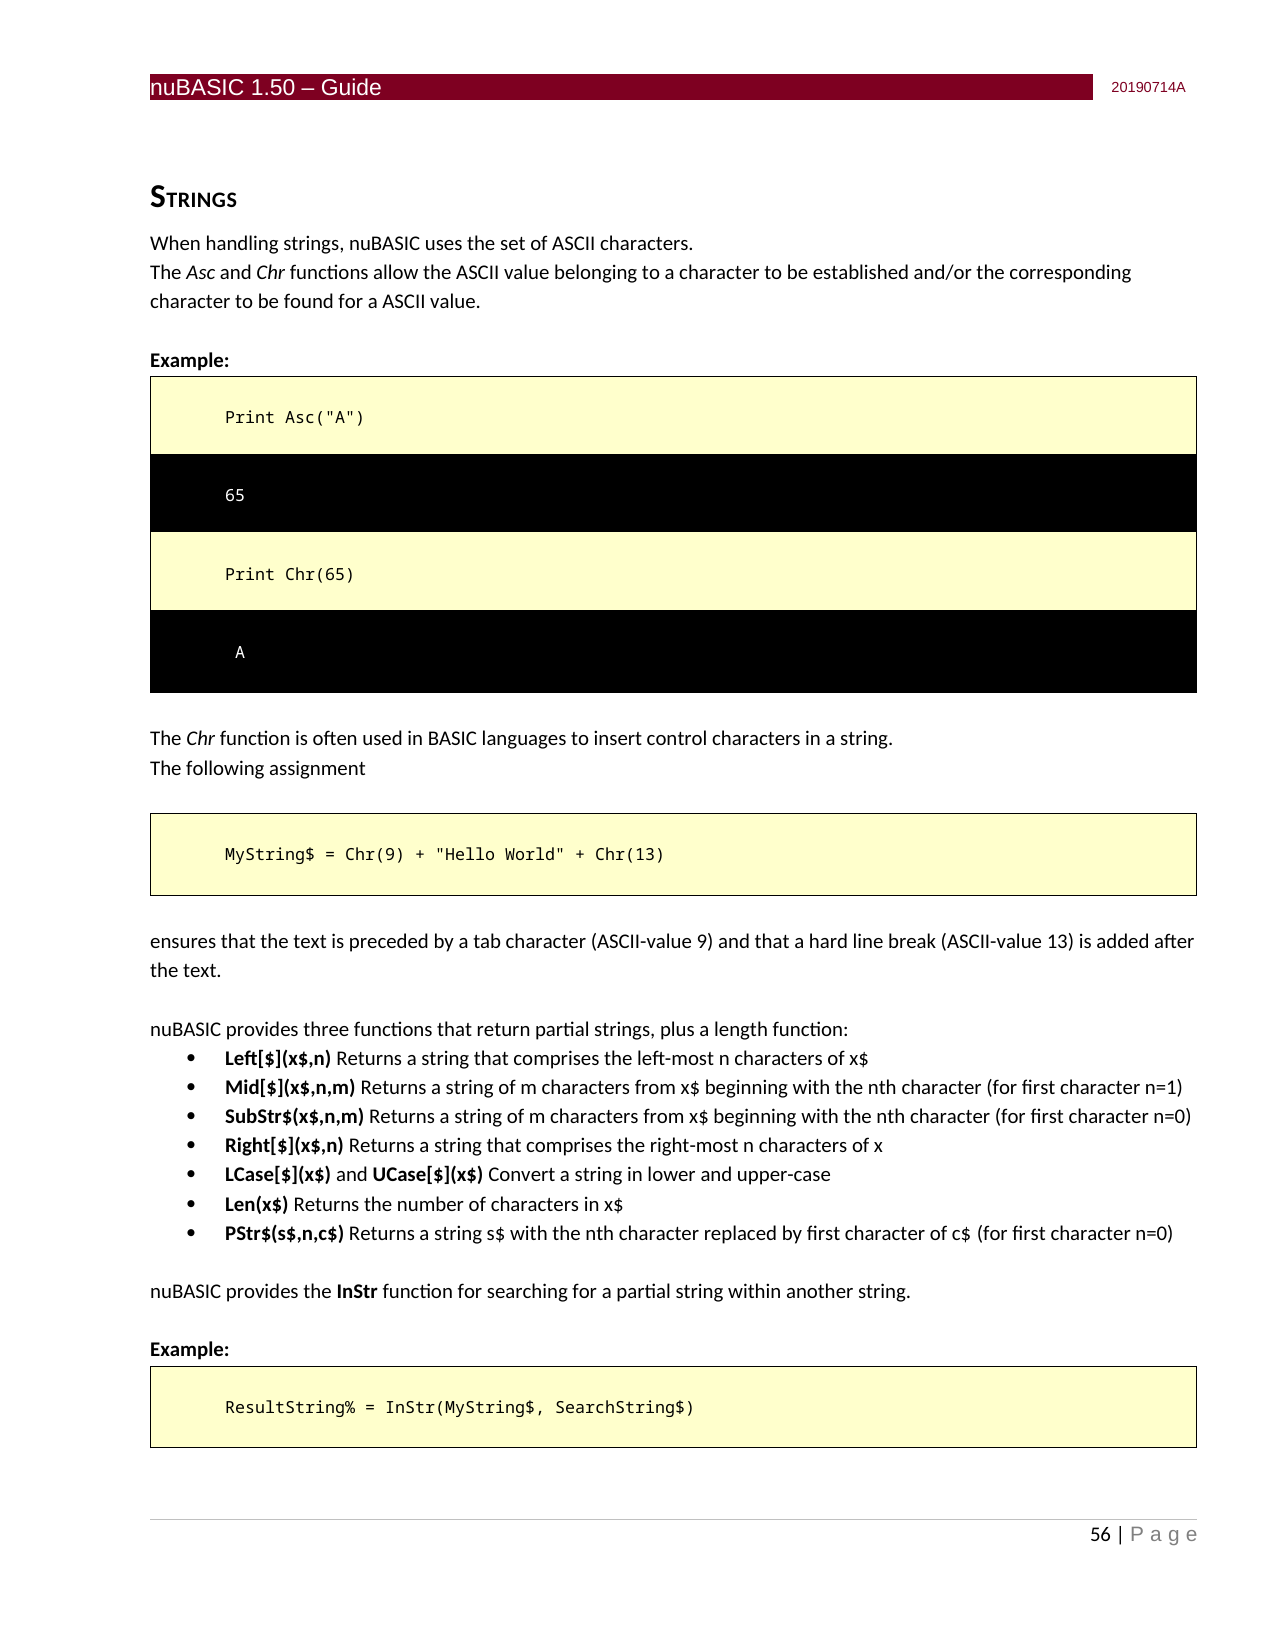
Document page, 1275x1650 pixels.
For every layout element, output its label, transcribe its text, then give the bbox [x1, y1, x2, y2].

list ResultString% = InStr(MyString$, SearchString$) [151, 1392, 1196, 1418]
text Example: [150, 347, 1197, 372]
text The Asc and Chr functions allow the ASCII value belonging to a character to be established and/or the corresponding character to be found for a ASCII value. [150, 259, 1197, 314]
list Left[$](x$,n) Returns a string that comprises the left-most n characters of x$ [187, 1045, 1197, 1070]
list LCase[$](x$) and UCase[$](x$) Convert a string in lower and upper-case [187, 1162, 1197, 1187]
text The Chr function is often used in BASIC languages to insert control characters in a string. [150, 726, 1197, 751]
list Len(x$) Returns the number of characters in x$ [187, 1191, 1197, 1216]
text nuBASIC provides three functions that return partial strings, plus a length function: [150, 1016, 1197, 1041]
text Example: [150, 1337, 1197, 1362]
text ensures that the text is preceded by a tab character (ASCII-value 9) and that a hard line break (ASCII-value 13) is added after the text. [150, 928, 1197, 983]
list Print Chr(65) [151, 558, 1196, 584]
list Right[$](x$,n) Returns a string that comprises the right-most n characters of x [187, 1132, 1197, 1158]
list A [151, 636, 1196, 662]
text nuBASIC provides the InStr function for searching for a partial string within another string. [150, 1278, 1197, 1304]
text When handling strings, nuBASIC uses the set of ASCII characters. [150, 230, 1197, 256]
subtitle Strings [150, 175, 1197, 216]
list Mid[$](x$,n,m) Returns a string of m characters from x$ beginning with the nth character (for first character n=1) [187, 1074, 1197, 1099]
text The following assignment [150, 755, 1197, 780]
list SubStr$(x$,n,m) Returns a string of m characters from x$ beginning with the nth character (for first character n=0) [187, 1103, 1197, 1129]
list Print Asc("A") [151, 402, 1196, 428]
list PStr$(s$,n,c$) Returns a string s$ with the nth character replaced by first character of c$ (for first character n=0) [187, 1220, 1197, 1274]
list 65 [151, 480, 1196, 506]
list MyString$ = Chr(9) + "Hello World" + Chr(13) [151, 839, 1196, 865]
